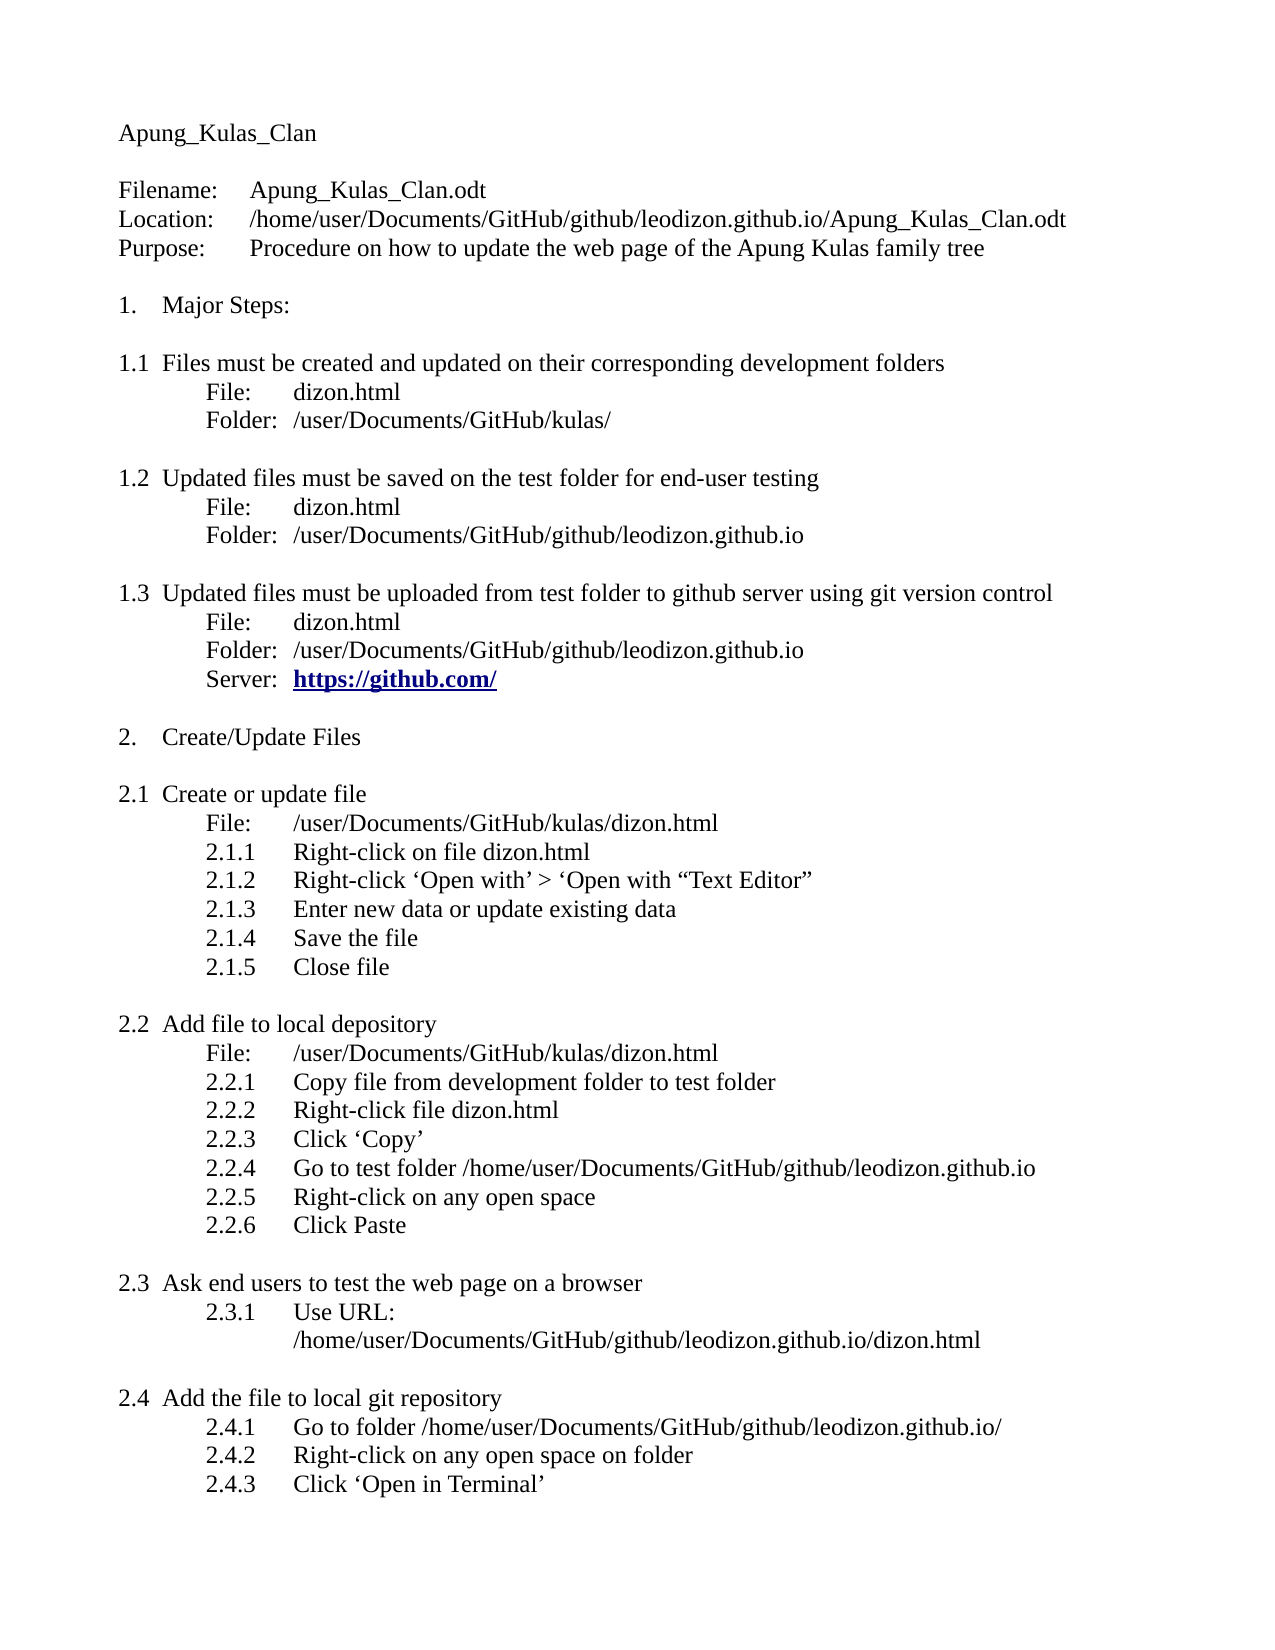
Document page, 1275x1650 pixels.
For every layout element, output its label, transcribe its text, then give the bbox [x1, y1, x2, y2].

text 2.2.3 Click ‘Copy’ [118, 1124, 1157, 1153]
text 2.1 Create or update file [118, 779, 1157, 808]
text Server: https://github.com/ [118, 664, 1157, 693]
text 2. Create/Update Files [118, 722, 1157, 751]
text File: dizon.html [118, 607, 1157, 636]
text 2.2.5 Right-click on any open space [118, 1182, 1157, 1211]
text 2.4 Add the file to local git repository [118, 1383, 1157, 1412]
text 2.2.4 Go to test folder /home/user/Documents/GitHub/github/leodizon.github.io [118, 1153, 1157, 1182]
text Folder: /user/Documents/GitHub/github/leodizon.github.io [118, 636, 1157, 664]
text Folder: /user/Documents/GitHub/kulas/ [118, 406, 1157, 434]
text /home/user/Documents/GitHub/github/leodizon.github.io/dizon.html [118, 1326, 1157, 1354]
text 2.1.1 Right-click on file dizon.html [118, 837, 1157, 866]
text File: dizon.html [118, 492, 1157, 521]
text File: dizon.html [118, 377, 1157, 406]
text File: /user/Documents/GitHub/kulas/dizon.html [118, 1038, 1157, 1067]
text 2.3 Ask end users to test the web page on a browser [118, 1268, 1157, 1297]
text 2.4.1 Go to folder /home/user/Documents/GitHub/github/leodizon.github.io/ [118, 1412, 1157, 1441]
text Location: /home/user/Documents/GitHub/github/leodizon.github.io/Apung_Kulas_Clan.odt [118, 204, 1157, 233]
text 2.2.6 Click Paste [118, 1211, 1157, 1239]
text 2.4.3 Click ‘Open in Terminal’ [118, 1469, 1157, 1498]
text File: /user/Documents/GitHub/kulas/dizon.html [118, 808, 1157, 837]
text 2.4.2 Right-click on any open space on folder [118, 1441, 1157, 1469]
text 1.2 Updated files must be saved on the test folder for end-user testing [118, 463, 1157, 492]
text 2.1.2 Right-click ‘Open with’ > ‘Open with “Text Editor” [118, 866, 1157, 894]
text 2.3.1 Use URL: [118, 1297, 1157, 1326]
text 2.2 Add file to local depository [118, 1009, 1157, 1038]
text 2.2.1 Copy file from development folder to test folder [118, 1067, 1157, 1096]
text Filename: Apung_Kulas_Clan.odt [118, 176, 1157, 204]
text Purpose: Procedure on how to update the web page of the Apung Kulas family tree [118, 233, 1157, 262]
text Apung_Kulas_Clan [118, 118, 1157, 147]
text Folder: /user/Documents/GitHub/github/leodizon.github.io [118, 521, 1157, 549]
text 1.1 Files must be created and updated on their corresponding development folders [118, 348, 1157, 377]
text 2.1.4 Save the file [118, 923, 1157, 952]
text 2.1.5 Close file [118, 952, 1157, 981]
text 1.3 Updated files must be uploaded from test folder to github server using git version control [118, 578, 1157, 607]
text 2.2.2 Right-click file dizon.html [118, 1096, 1157, 1124]
text 1. Major Steps: [118, 291, 1157, 319]
text 2.1.3 Enter new data or update existing data [118, 894, 1157, 923]
